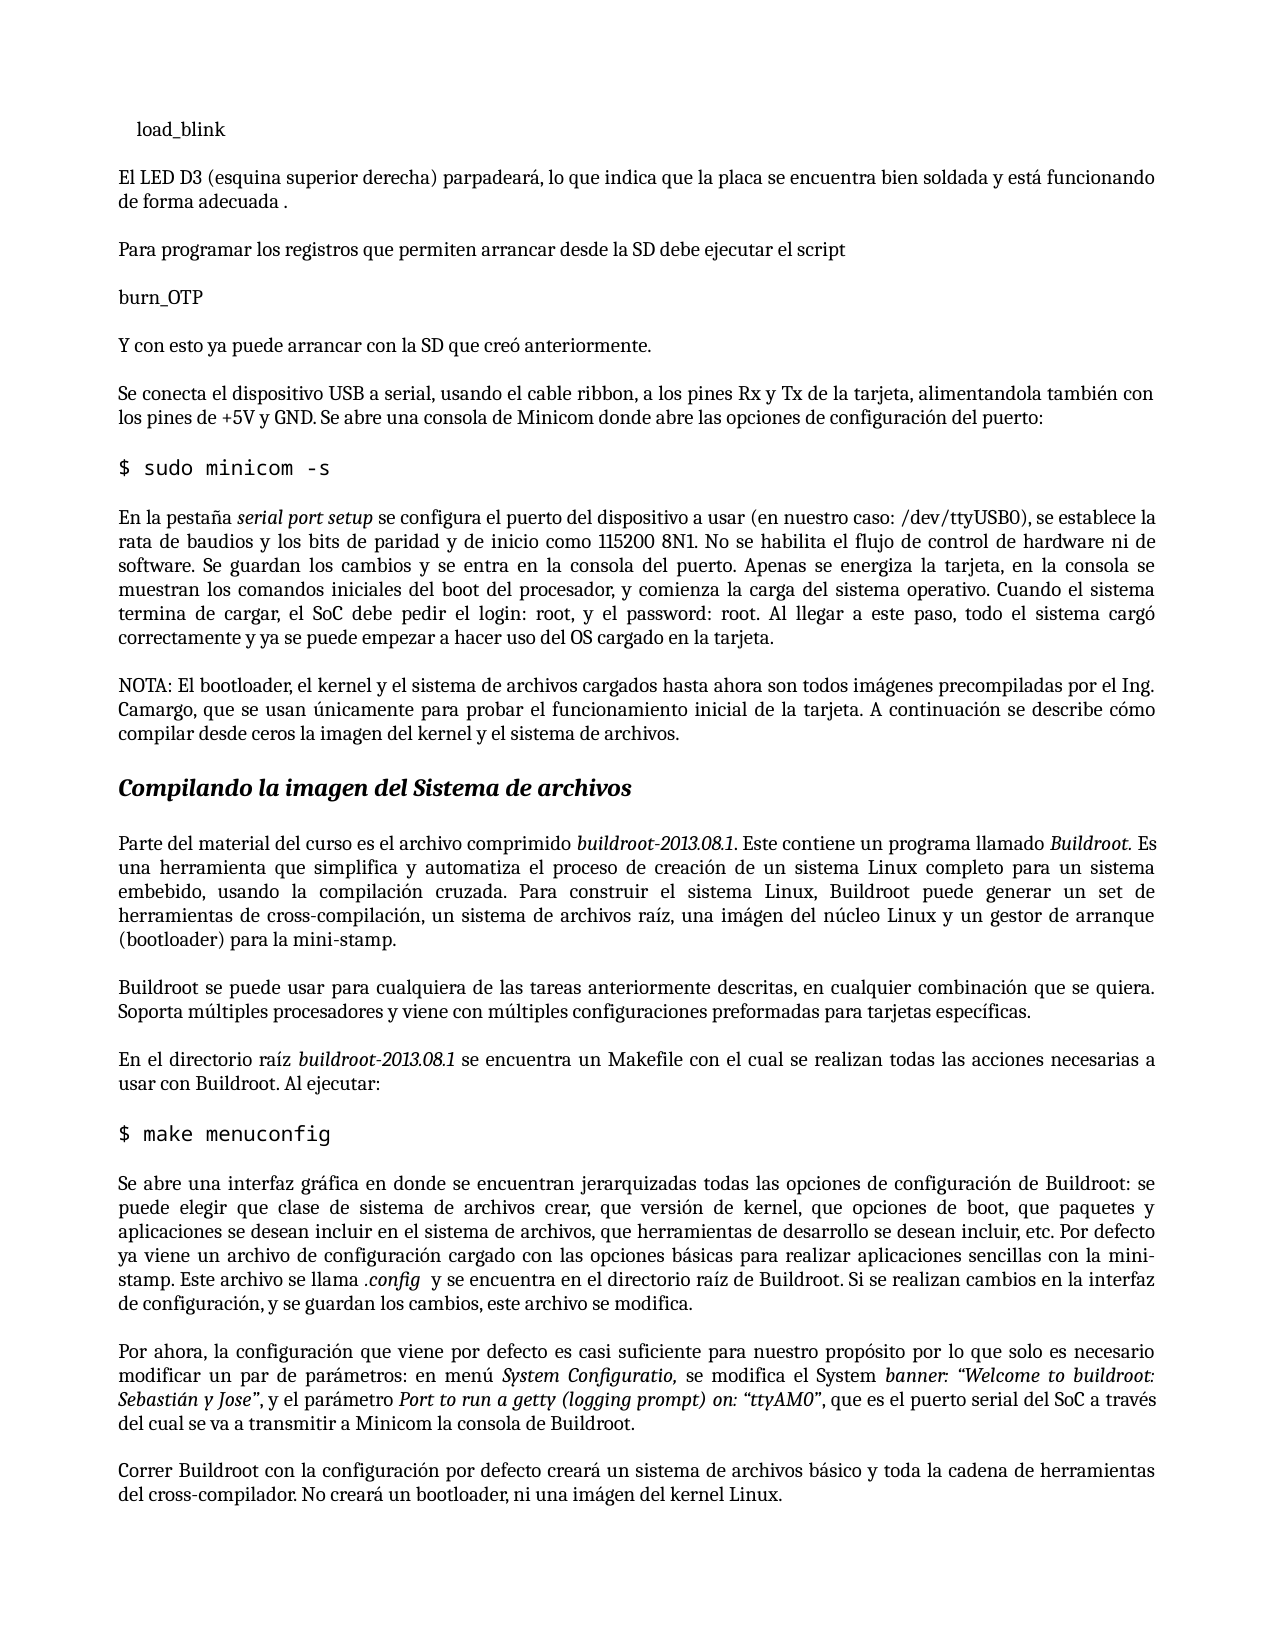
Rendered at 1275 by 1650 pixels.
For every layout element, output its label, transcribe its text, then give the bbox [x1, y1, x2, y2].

text Se abre una interfaz gráfica en donde se encuentran jerarquizadas todas las opciones de configuración de Buildroot: se puede elegir que clase de sistema de archivos crear, que versión de kernel, que opciones de boot, que paquetes y aplicaciones se desean incluir en el sistema de archivos, que herramientas de desarrollo se desean incluir, etc. Por defecto ya viene un archivo de configuración cargado con las opciones básicas para realizar aplicaciones sencillas con la mini-stamp. Este archivo se llama .config y se encuentra en el directorio raíz de Buildroot. Si se realizan cambios en la interfaz de configuración, y se guardan los cambios, este archivo se modifica. [118, 1172, 1157, 1315]
text NOTA: El bootloader, el kernel y el sistema de archivos cargados hasta ahora son todos imágenes precompiladas por el Ing. Camargo, que se usan únicamente para probar el funcionamiento inicial de la tarjeta. A continuación se describe cómo compilar desde ceros la imagen del kernel y el sistema de archivos. [118, 674, 1157, 746]
text burn_OTP [118, 286, 1157, 310]
text Se conecta el dispositivo USB a serial, usando el cable ribbon, a los pines Rx y Tx de la tarjeta, alimentandola también con los pines de +5V y GND. Se abre una consola de Minicom donde abre las opciones de configuración del puerto: [118, 382, 1157, 429]
text Parte del material del curso es el archivo comprimido buildroot-2013.08.1. Este contiene un programa llamado Buildroot. Es una herramienta que simplifica y automatiza el proceso de creación de un sistema Linux completo para un sistema embebido, usando la compilación cruzada. Para construir el sistema Linux, Buildroot puede generar un set de herramientas de cross-compilación, un sistema de archivos raíz, una imágen del núcleo Linux y un gestor de arranque (bootloader) para la mini-stamp. [118, 832, 1157, 952]
text $ sudo minicom -s [118, 453, 1157, 482]
text load_blink [118, 118, 1157, 142]
text Por ahora, la configuración que viene por defecto es casi suficiente para nuestro propósito por lo que solo es necesario modificar un par de parámetros: en menú System Configuratio, se modifica el System banner: “Welcome to buildroot: Sebastián y Jose”, y el parámetro Port to run a getty (logging prompt) on: “ttyAM0”, que es el puerto serial del SoC a través del cual se va a transmitir a Minicom la consola de Buildroot. [118, 1339, 1157, 1435]
text Compilando la imagen del Sistema de archivos [118, 774, 1157, 803]
text Buildroot se puede usar para cualquiera de las tareas anteriormente descritas, en cualquier combinación que se quiera. Soporta múltiples procesadores y viene con múltiples configuraciones preformadas para tarjetas específicas. [118, 976, 1157, 1023]
text $ make menuconfig [118, 1119, 1157, 1148]
text Para programar los registros que permiten arrancar desde la SD debe ejecutar el script [118, 238, 1157, 262]
text El LED D3 (esquina superior derecha) parpadeará, lo que indica que la placa se encuentra bien soldada y está funcionando de forma adecuada . [118, 166, 1157, 214]
text En la pestaña serial port setup se configura el puerto del dispositivo a usar (en nuestro caso: /dev/ttyUSB0), se establece la rata de baudios y los bits de paridad y de inicio como 115200 8N1. No se habilita el flujo de control de hardware ni de software. Se guardan los cambios y se entra en la consola del puerto. Apenas se energiza la tarjeta, en la consola se muestran los comandos iniciales del boot del procesador, y comienza la carga del sistema operativo. Cuando el sistema termina de cargar, el SoC debe pedir el login: root, y el password: root. Al llegar a este paso, todo el sistema cargó correctamente y ya se puede empezar a hacer uso del OS cargado en la tarjeta. [118, 506, 1157, 650]
text En el directorio raíz buildroot-2013.08.1 se encuentra un Makefile con el cual se realizan todas las acciones necesarias a usar con Buildroot. Al ejecutar: [118, 1047, 1157, 1095]
text Y con esto ya puede arrancar con la SD que creó anteriormente. [118, 334, 1157, 358]
text Correr Buildroot con la configuración por defecto creará un sistema de archivos básico y toda la cadena de herramientas del cross-compilador. No creará un bootloader, ni una imágen del kernel Linux. [118, 1459, 1157, 1507]
